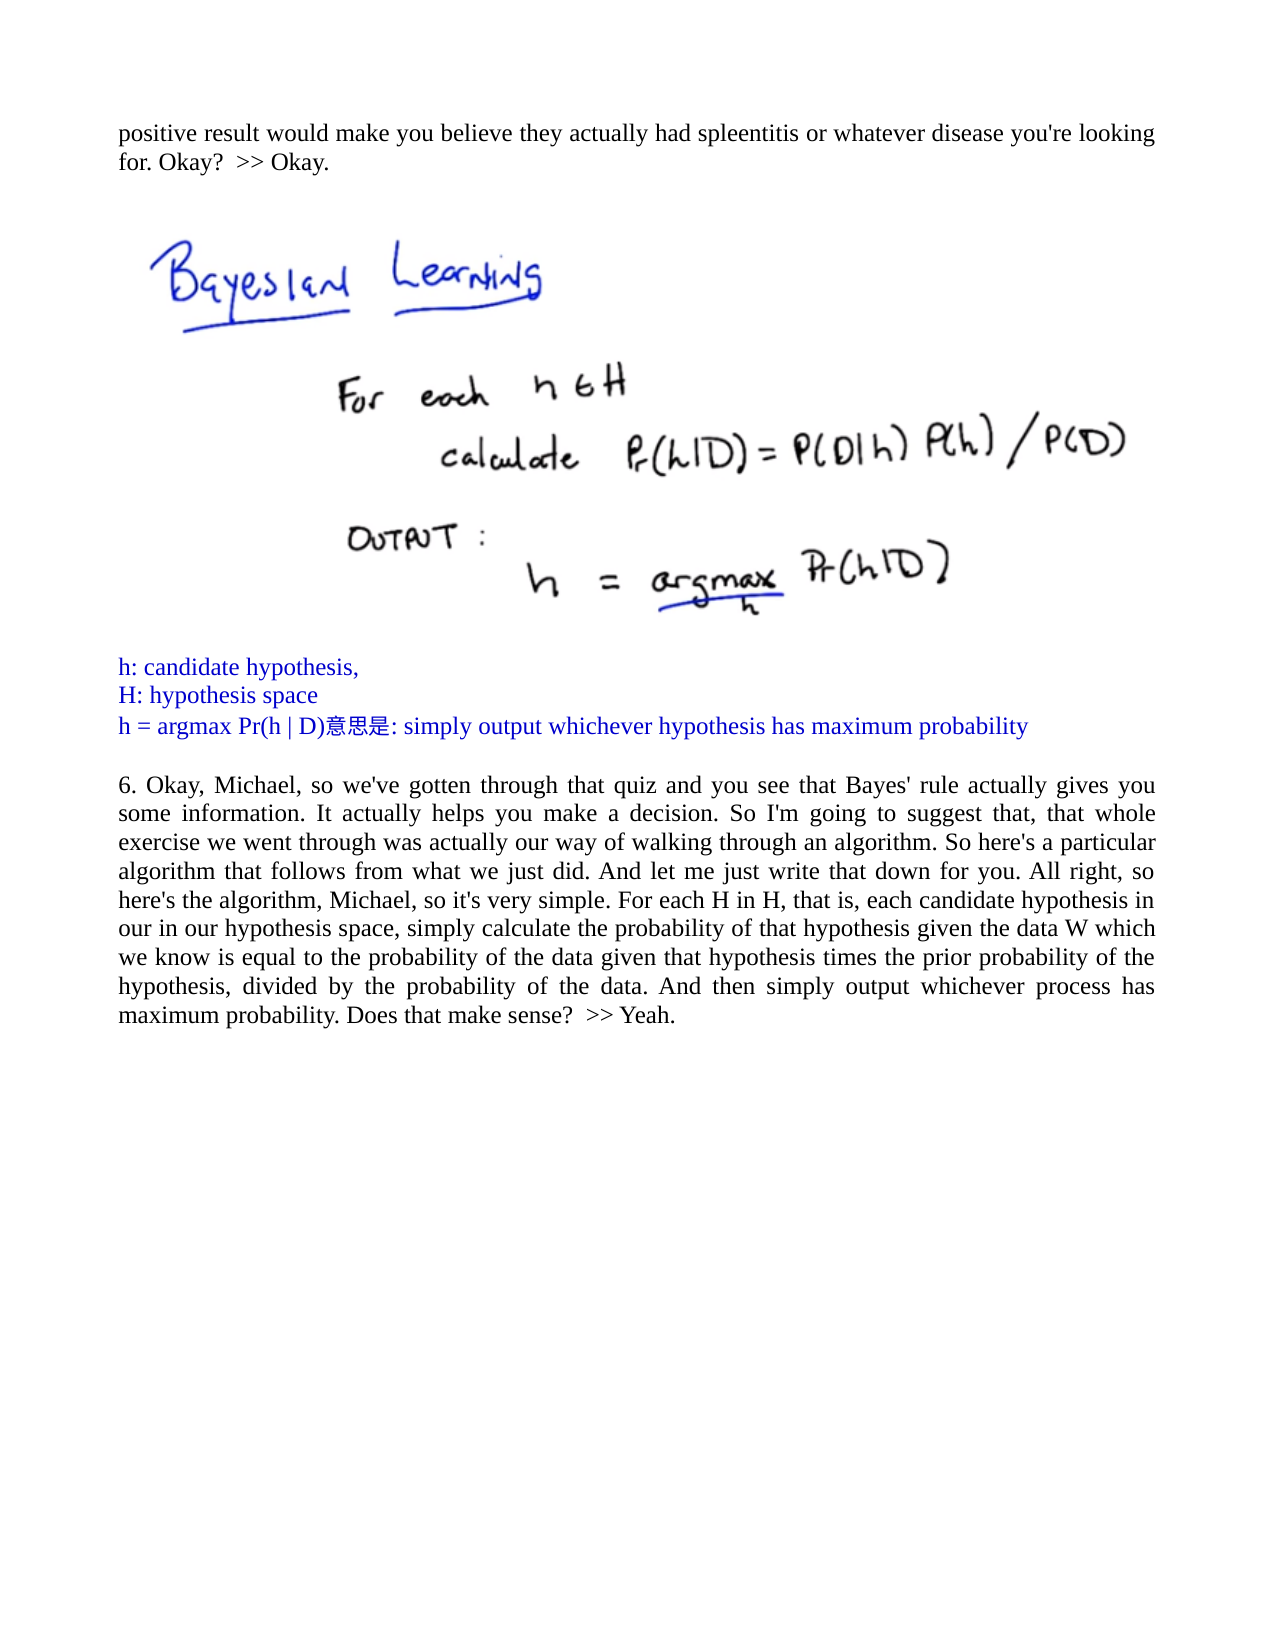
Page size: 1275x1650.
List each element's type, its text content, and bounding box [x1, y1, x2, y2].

text H: hypothesis space [118, 681, 1157, 709]
text 6. Okay, Michael, so we've gotten through that quiz and you see that Bayes' rule actually gives you some information. It actually helps you make a decision. So I'm going to suggest that, that whole exercise we went through was actually our way of walking through an algorithm. So here's a particular algorithm that follows from what we just did. And let me just write that down for you. All right, so here's the algorithm, Michael, so it's very simple. For each H in H, that is, each candidate hypothesis in our in our hypothesis space, simply calculate the probability of that hypothesis given the data W which we know is equal to the probability of the data given that hypothesis times the prior probability of the hypothesis, divided by the probability of the data. And then simply output whichever process has maximum probability. Does that make sense? >> Yeah. [118, 770, 1157, 1028]
text h = argmax Pr(h | D)意思是: simply output whichever hypothesis has maximum probability [118, 709, 1157, 741]
text positive result would make you believe they actually had spleentitis or whatever disease you're looking for. Okay? >> Okay. [118, 118, 1157, 176]
picture [118, 233, 1157, 624]
text h: candidate hypothesis, [118, 652, 1157, 681]
